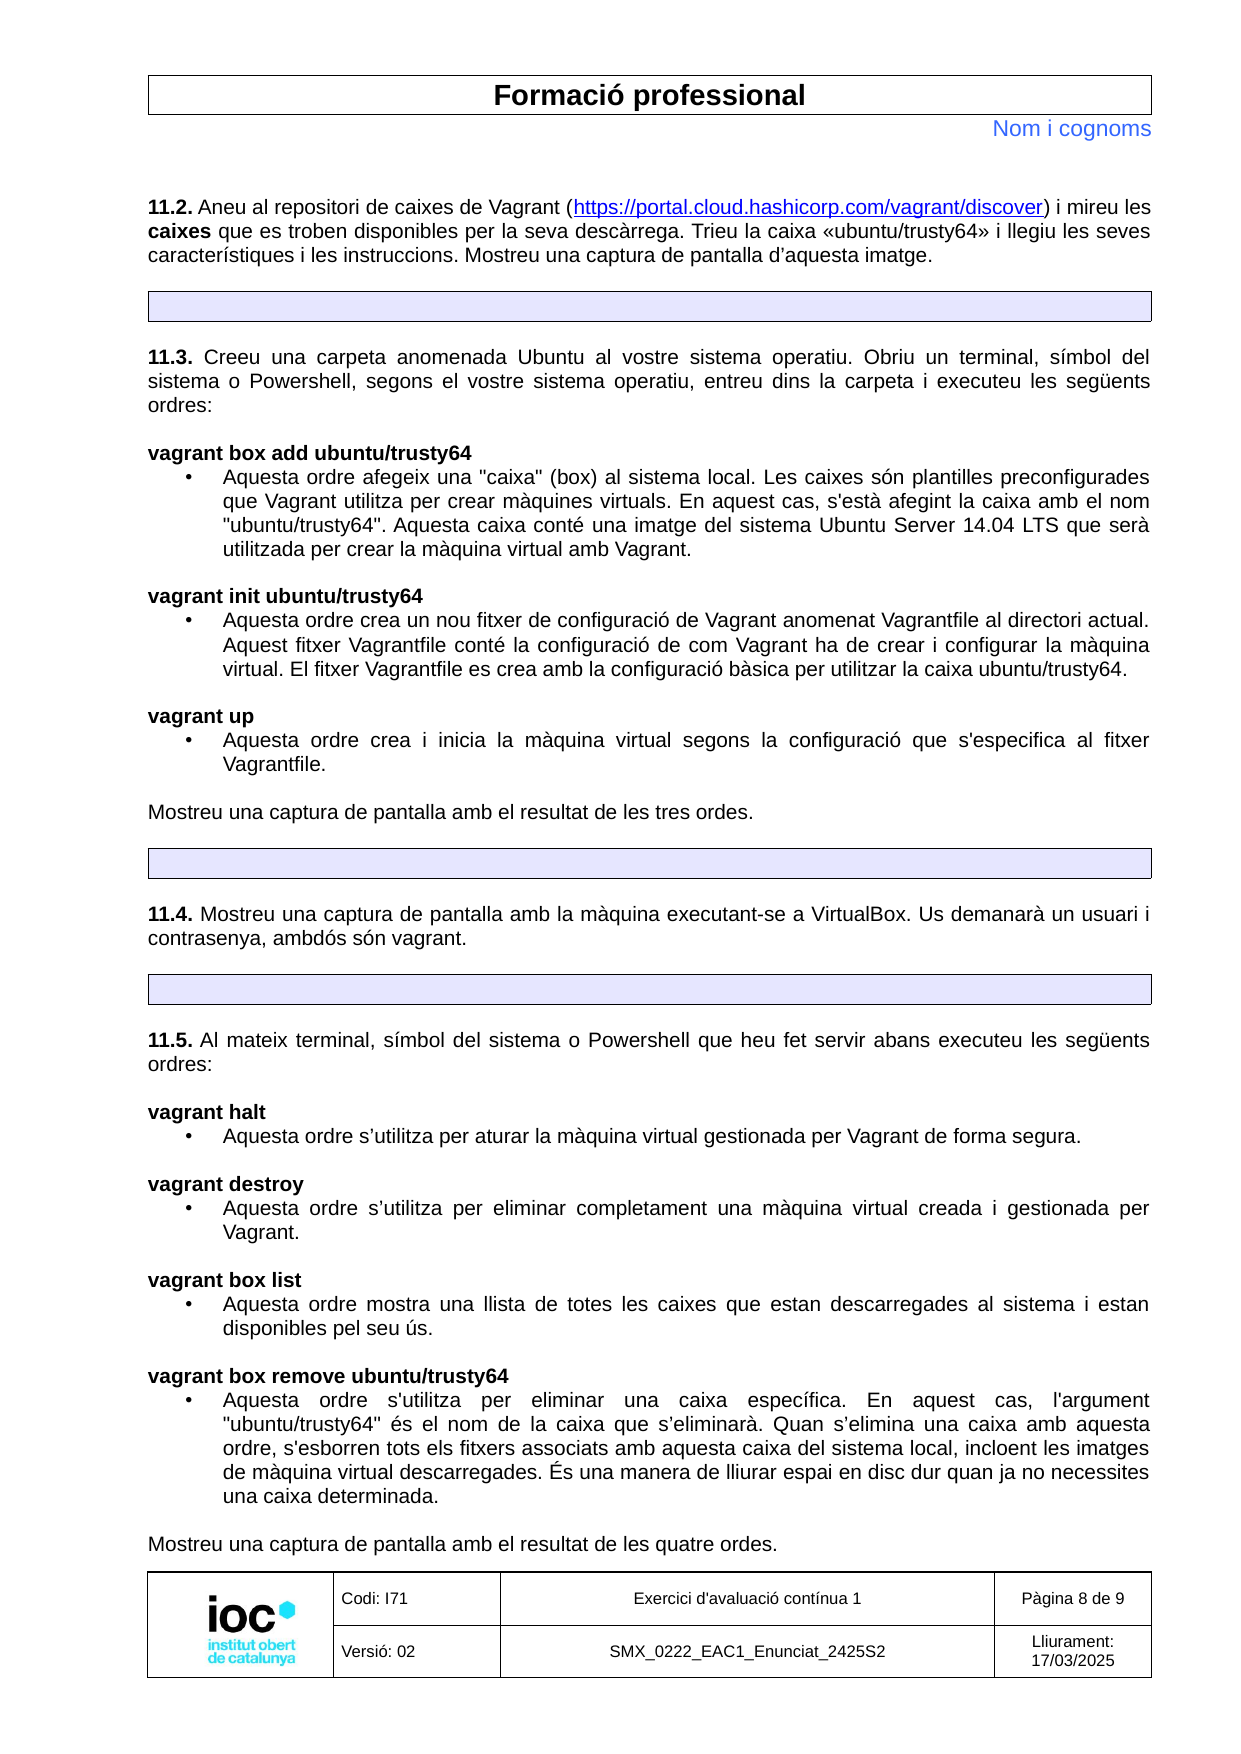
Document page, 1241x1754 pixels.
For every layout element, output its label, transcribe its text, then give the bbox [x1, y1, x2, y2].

list Aquesta ordre mostra una llista de totes les caixes que estan descarregades al sistema i estan disponibles pel seu ús. [185, 1292, 1151, 1340]
text vagrant box list [148, 1268, 1151, 1292]
text 11.2. Aneu al repositori de caixes de Vagrant (https://portal.cloud.hashicorp.com/vagrant/discover) i mireu les caixes que es troben disponibles per la seva descàrrega. Trieu la caixa «ubuntu/trusty64» i llegiu les seves característiques i les instruccions. Mostreu una captura de pantalla d’aquesta imatge. [148, 195, 1151, 267]
list Aquesta ordre afegeix una "caixa" (box) al sistema local. Les caixes són plantilles preconfigurades que Vagrant utilitza per crear màquines virtuals. En aquest cas, s'està afegint la caixa amb el nom "ubuntu/trusty64". Aquesta caixa conté una imatge del sistema Ubuntu Server 14.04 LTS que serà utilitzada per crear la màquina virtual amb Vagrant. [185, 464, 1151, 560]
text vagrant init ubuntu/trusty64 [148, 584, 1151, 608]
text 11.4. Mostreu una captura de pantalla amb la màquina executant-se a VirtualBox. Us demanarà un usuari i contrasenya, ambdós són vagrant. [148, 902, 1151, 950]
list Aquesta ordre s’utilitza per aturar la màquina virtual gestionada per Vagrant de forma segura. [185, 1124, 1151, 1148]
list Aquesta ordre crea un nou fitxer de configuració de Vagrant anomenat Vagrantfile al directori actual. Aquest fitxer Vagrantfile conté la configuració de com Vagrant ha de crear i configurar la màquina virtual. El fitxer Vagrantfile es crea amb la configuració bàsica per utilitzar la caixa ubuntu/trusty64. [185, 608, 1151, 680]
text Mostreu una captura de pantalla amb el resultat de les tres ordes. [148, 800, 1151, 824]
text 11.3. Creeu una carpeta anomenada Ubuntu al vostre sistema operatiu. Obriu un terminal, símbol del sistema o Powershell, segons el vostre sistema operatiu, entreu dins la carpeta i executeu les següents ordres: [148, 345, 1151, 417]
list Aquesta ordre crea i inicia la màquina virtual segons la configuració que s'especifica al fitxer Vagrantfile. [185, 728, 1151, 776]
text vagrant up [148, 704, 1151, 728]
text Mostreu una captura de pantalla amb el resultat de les quatre ordes. [148, 1531, 1151, 1555]
picture [195, 1581, 309, 1677]
text vagrant box remove ubuntu/trusty64 [148, 1364, 1151, 1388]
text 11.5. Al mateix terminal, símbol del sistema o Powershell que heu fet servir abans executeu les següents ordres: [148, 1028, 1151, 1076]
text vagrant destroy [148, 1172, 1151, 1196]
text vagrant halt [148, 1100, 1151, 1124]
text vagrant box add ubuntu/trusty64 [148, 441, 1151, 464]
list Aquesta ordre s'utilitza per eliminar una caixa específica. En aquest cas, l'argument "ubuntu/trusty64" és el nom de la caixa que s’eliminarà. Quan s’elimina una caixa amb aquesta ordre, s'esborren tots els fitxers associats amb aquesta caixa del sistema local, incloent les imatges de màquina virtual descarregades. És una manera de lliurar espai en disc dur quan ja no necessites una caixa determinada. [185, 1388, 1151, 1507]
list Aquesta ordre s’utilitza per eliminar completament una màquina virtual creada i gestionada per Vagrant. [185, 1196, 1151, 1244]
